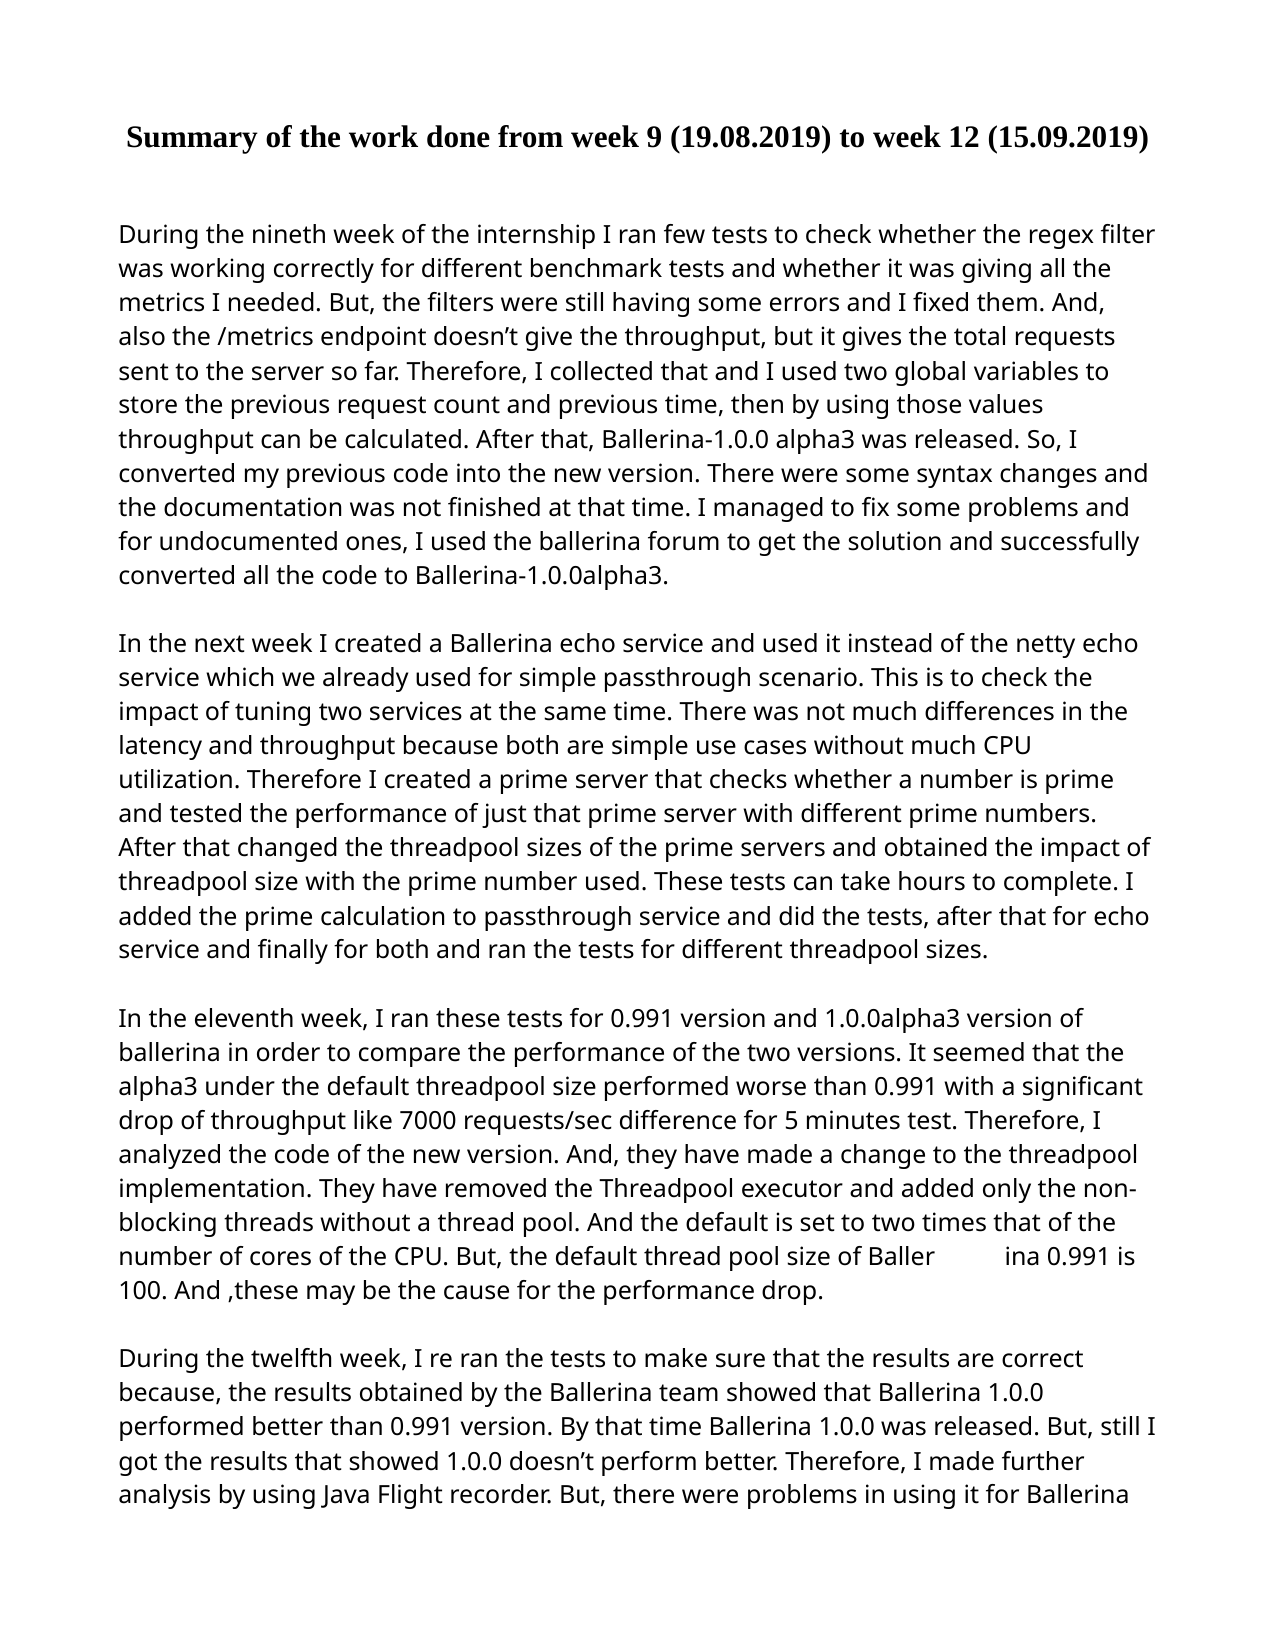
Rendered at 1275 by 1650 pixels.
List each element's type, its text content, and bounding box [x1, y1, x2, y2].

text In the next week I created a Ballerina echo service and used it instead of the netty echo service which we already used for simple passthrough scenario. This is to check the impact of tuning two services at the same time. There was not much differences in the latency and throughput because both are simple use cases without much CPU utilization. Therefore I created a prime server that checks whether a number is prime and tested the performance of just that prime server with different prime numbers. After that changed the threadpool sizes of the prime servers and obtained the impact of threadpool size with the prime number used. These tests can take hours to complete. I added the prime calculation to passthrough service and did the tests, after that for echo service and finally for both and ran the tests for different threadpool sizes. [118, 626, 1157, 966]
text In the eleventh week, I ran these tests for 0.991 version and 1.0.0alpha3 version of ballerina in order to compare the performance of the two versions. It seemed that the alpha3 under the default threadpool size performed worse than 0.991 with a significant drop of throughput like 7000 requests/sec difference for 5 minutes test. Therefore, I analyzed the code of the new version. And, they have made a change to the threadpool implementation. They have removed the Threadpool executor and added only the non-blocking threads without a thread pool. And the default is set to two times that of the number of cores of the CPU. But, the default thread pool size of Baller ina 0.991 is 100. And ,these may be the cause for the performance drop. [118, 1000, 1157, 1307]
text During the nineth week of the internship I ran few tests to check whether the regex filter was working correctly for different benchmark tests and whether it was giving all the metrics I needed. But, the filters were still having some errors and I fixed them. And, also the /metrics endpoint doesn’t give the throughput, but it gives the total requests sent to the server so far. Therefore, I collected that and I used two global variables to store the previous request count and previous time, then by using those values throughput can be calculated. After that, Ballerina-1.0.0 alpha3 was released. So, I converted my previous code into the new version. There were some syntax changes and the documentation was not finished at that time. I managed to fix some problems and for undocumented ones, I used the ballerina forum to get the solution and successfully converted all the code to Ballerina-1.0.0alpha3. [118, 217, 1157, 592]
text Summary of the work done from week 9 (19.08.2019) to week 12 (15.09.2019) [118, 118, 1157, 154]
text During the twelfth week, I re ran the tests to make sure that the results are correct because, the results obtained by the Ballerina team showed that Ballerina 1.0.0 performed better than 0.991 version. By that time Ballerina 1.0.0 was released. But, still I got the results that showed 1.0.0 doesn’t perform better. Therefore, I made further analysis by using Java Flight recorder. But, there were problems in using it for Ballerina [118, 1341, 1157, 1511]
